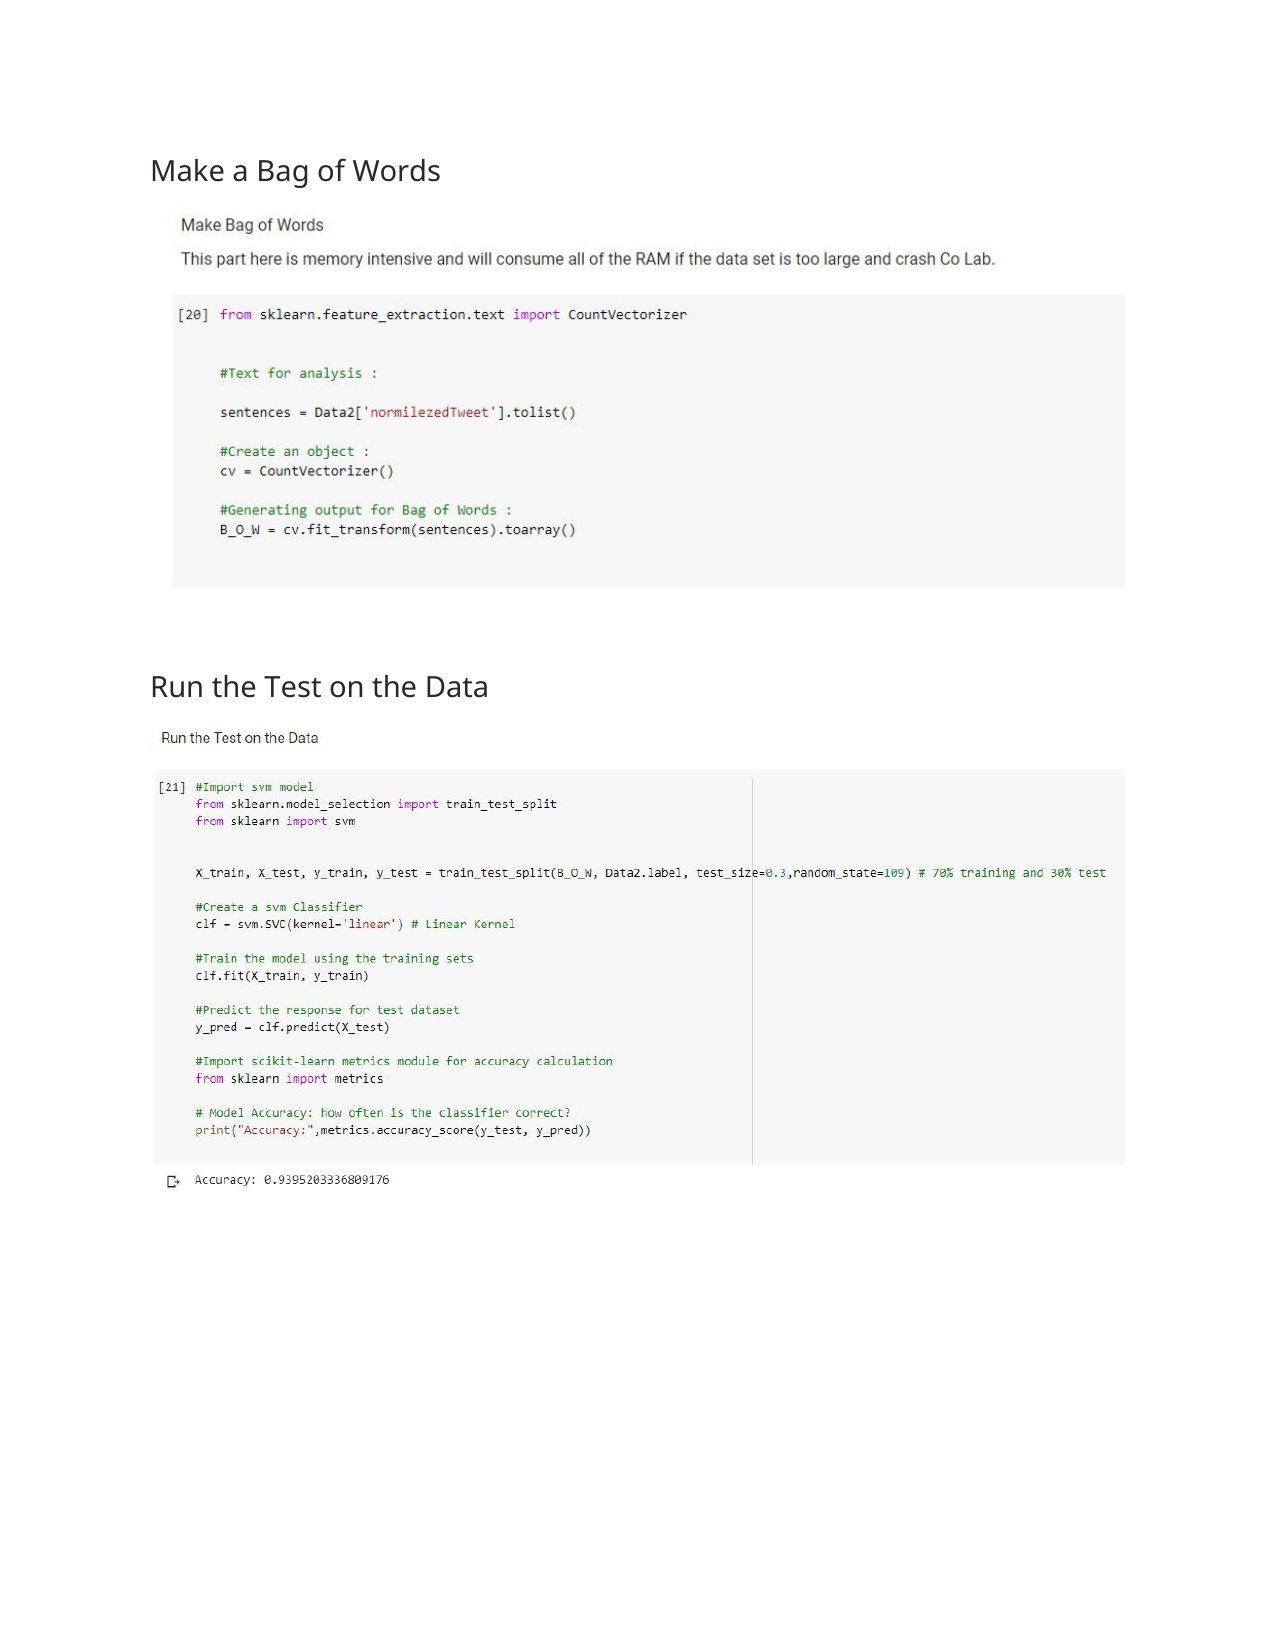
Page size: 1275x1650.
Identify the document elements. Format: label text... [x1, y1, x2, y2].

picture [150, 721, 1125, 1213]
subtitle Run the Test on the Data [150, 667, 1125, 706]
subtitle Make a Bag of Words [150, 150, 1125, 190]
picture [150, 204, 1125, 601]
